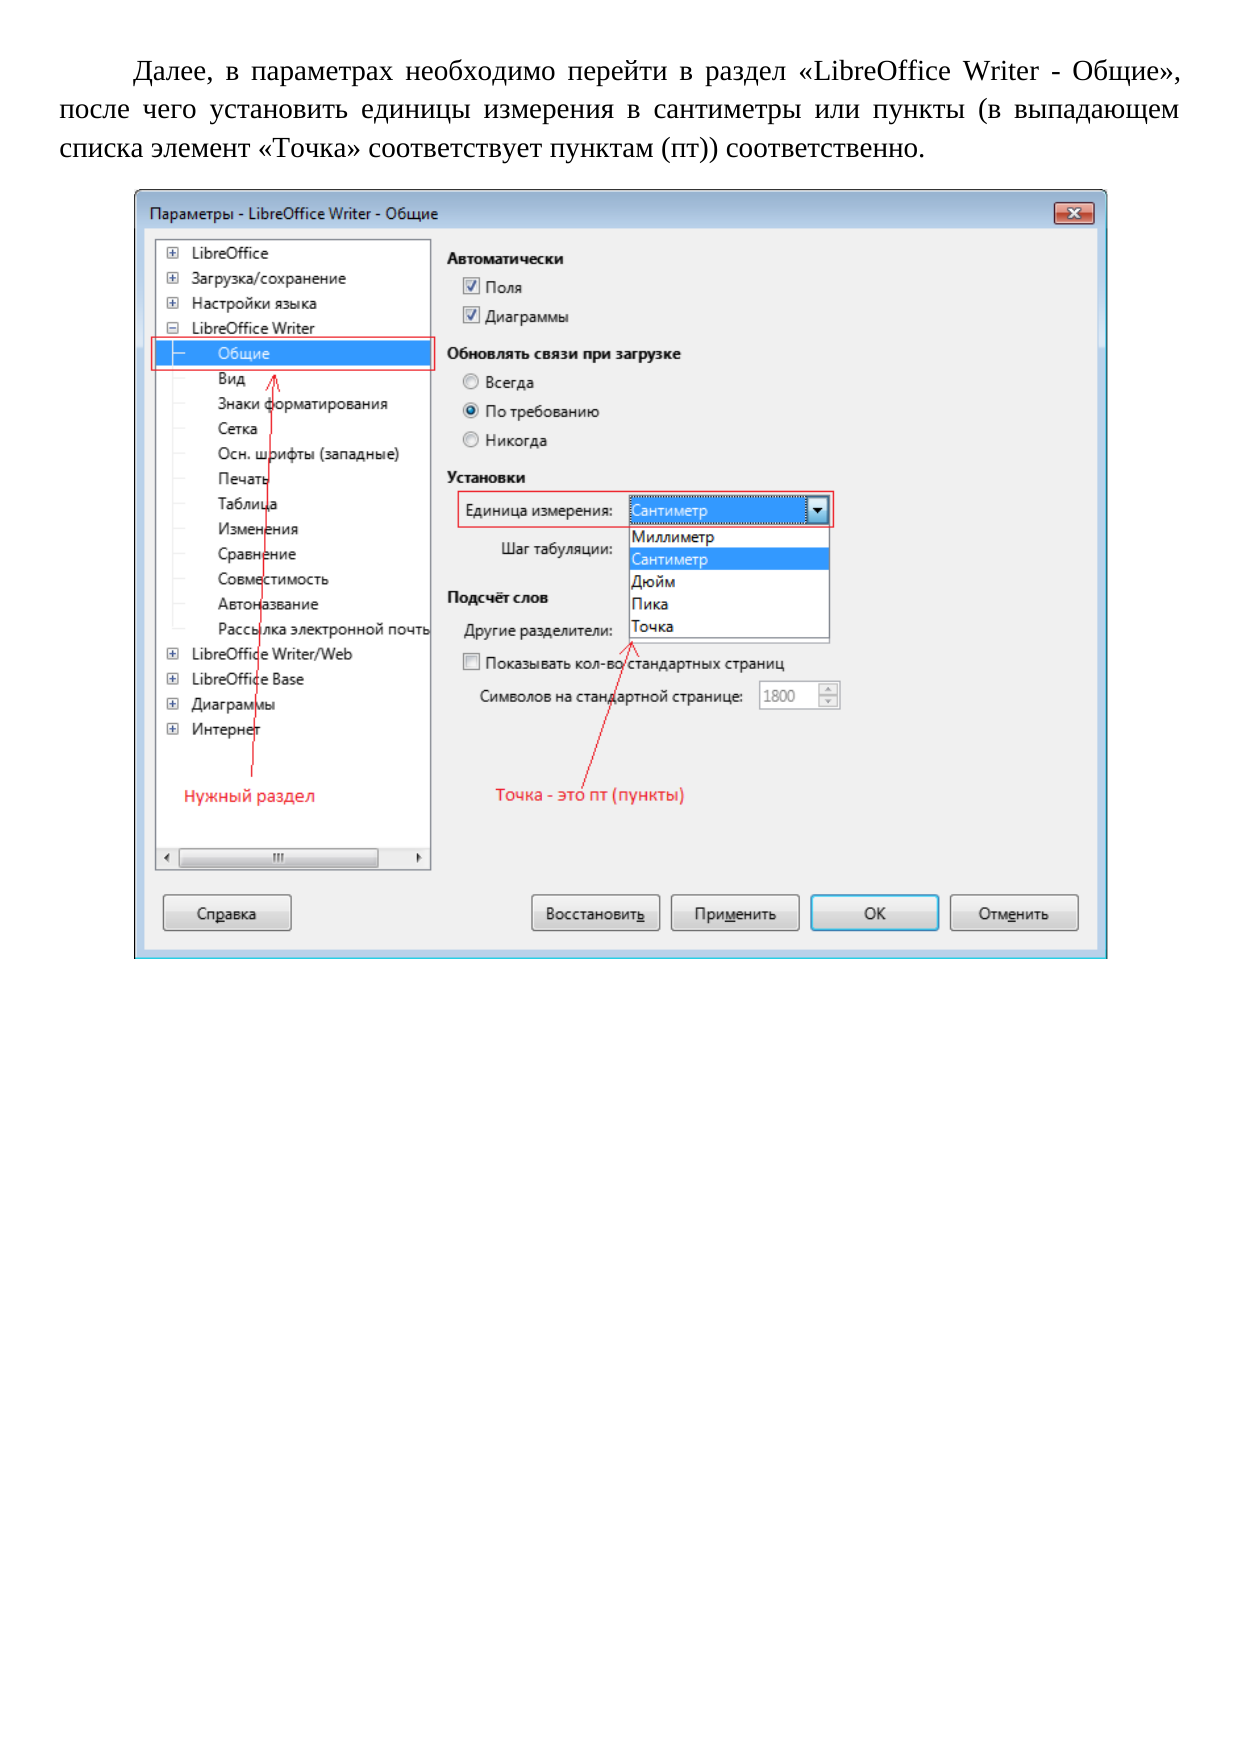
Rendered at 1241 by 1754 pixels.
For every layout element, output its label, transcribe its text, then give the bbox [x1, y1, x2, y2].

text Далее, в параметрах необходимо перейти в раздел «LibreOffice Writer - Общие», после чего установить единицы измерения в сантиметры или пункты (в выпадающем списка элемент «Точка» соответствует пунктам (пт)) соответственно. [59, 53, 1181, 164]
picture [134, 189, 1108, 959]
